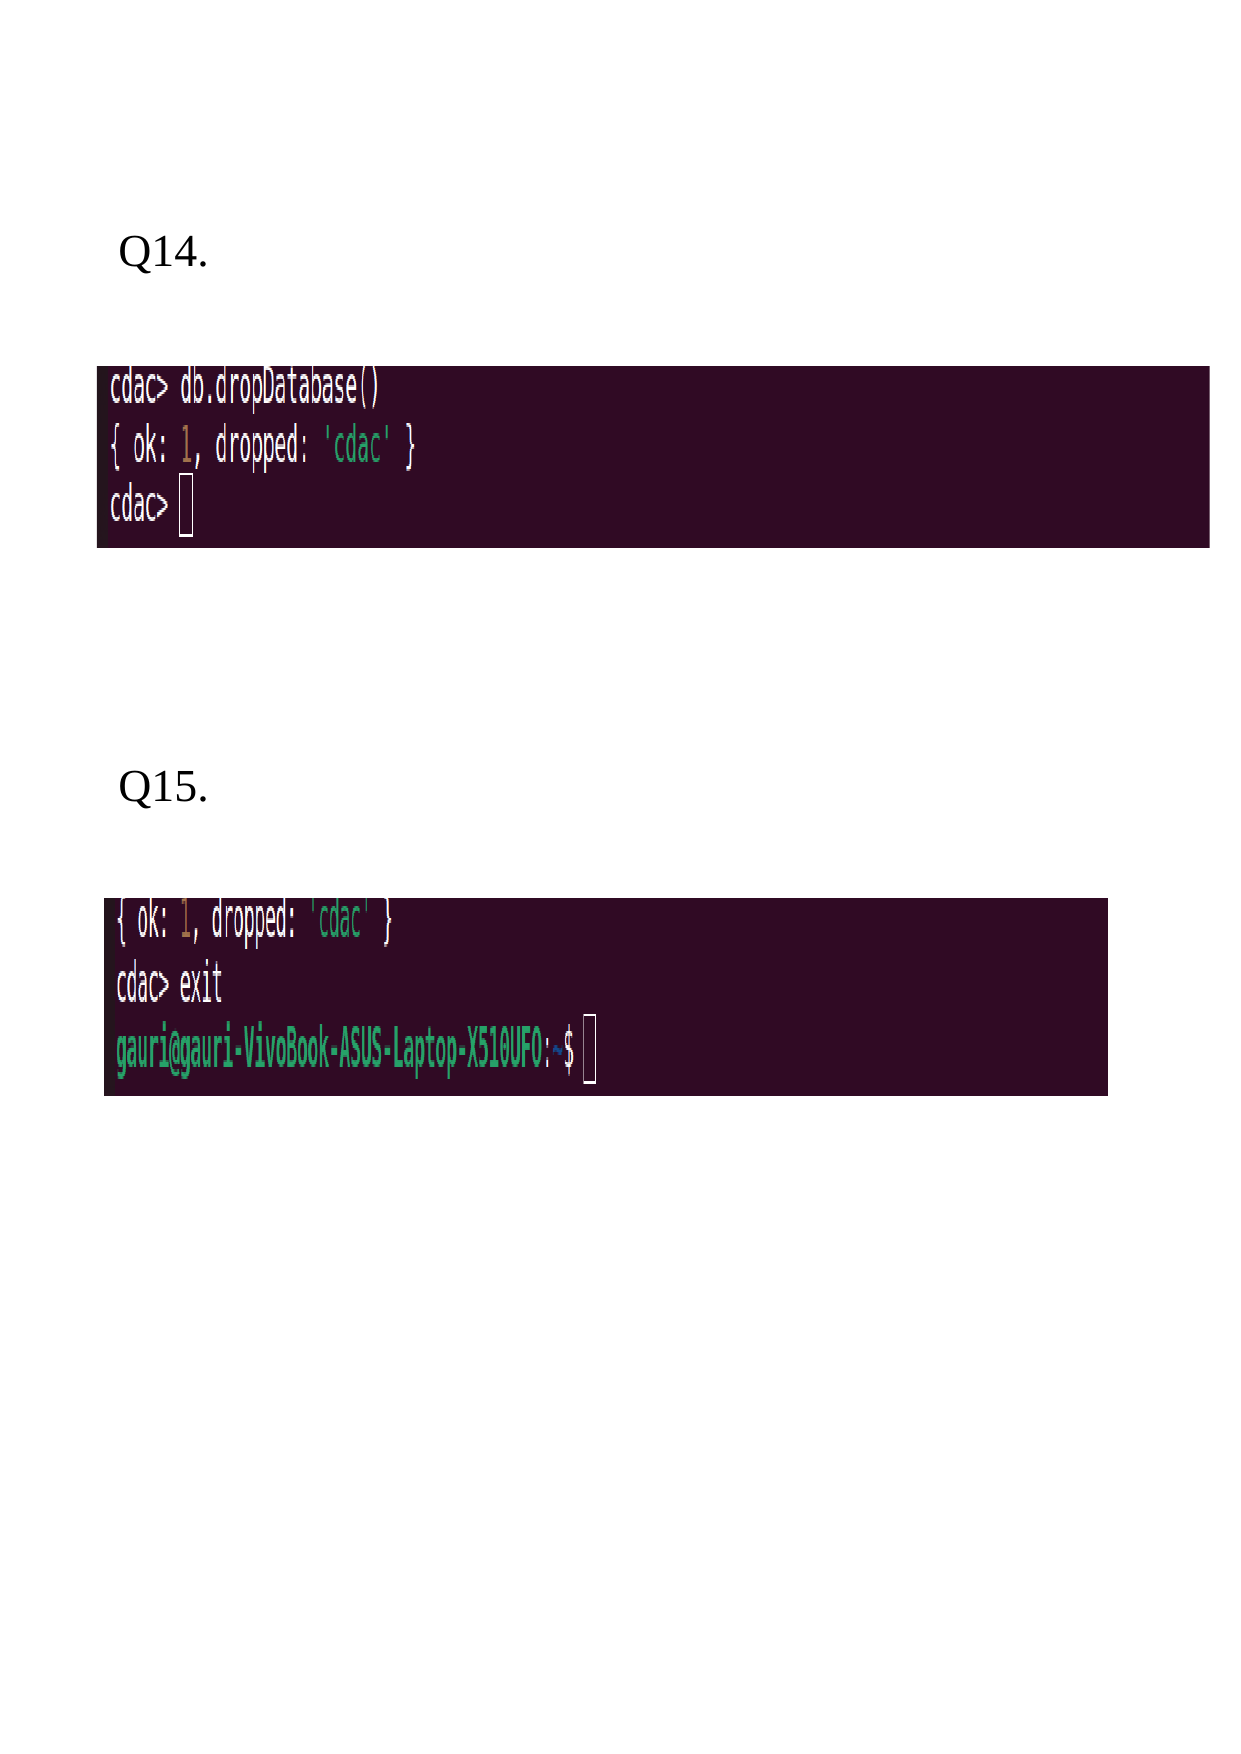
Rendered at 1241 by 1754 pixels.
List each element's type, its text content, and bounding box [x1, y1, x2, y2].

picture [104, 898, 1108, 1096]
text Q14. [118, 223, 1122, 276]
picture [96, 366, 1210, 548]
text Q15. [118, 758, 1122, 811]
